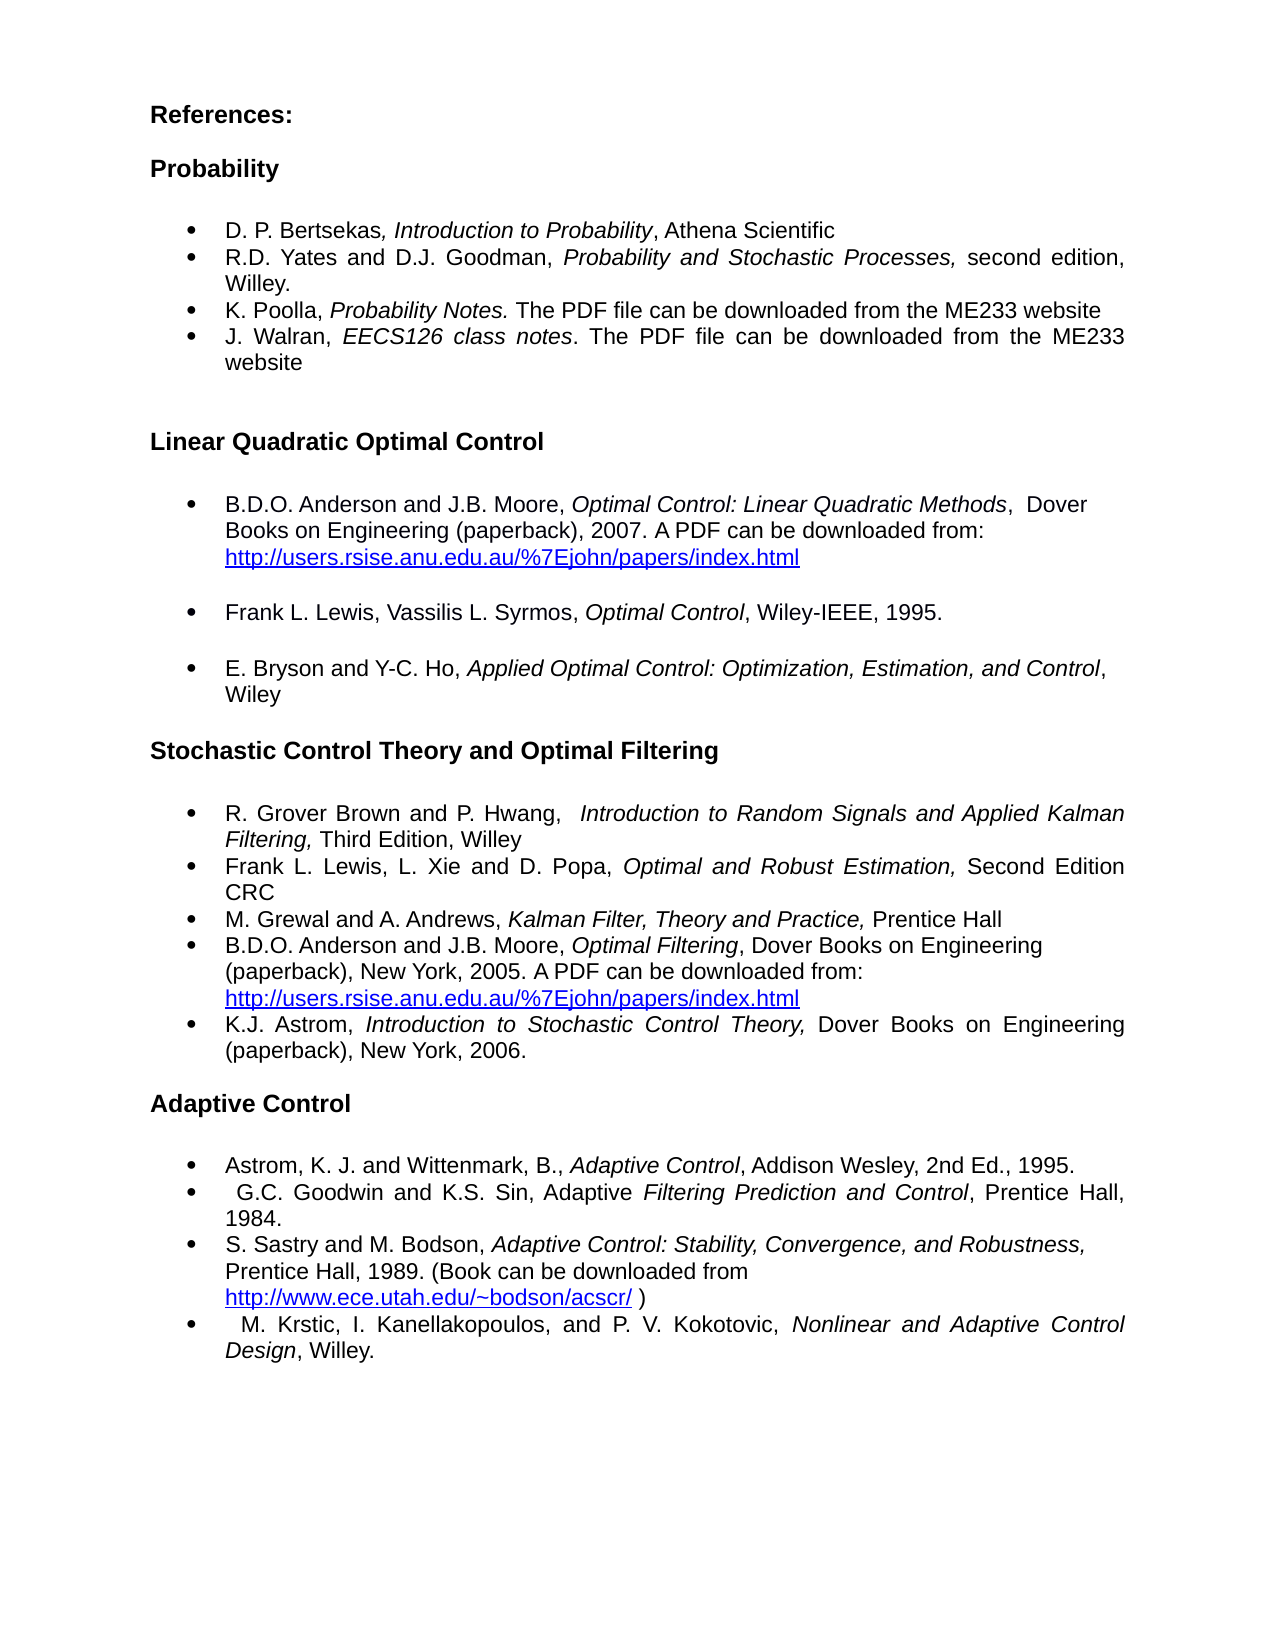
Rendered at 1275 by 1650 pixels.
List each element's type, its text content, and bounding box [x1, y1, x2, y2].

list M. Grewal and A. Andrews, Kalman Filter, Theory and Practice, Prentice Hall [187, 906, 1125, 932]
list K.J. Astrom, Introduction to Stochastic Control Theory, Dover Books on Engineering (paperback), New York, 2006. [187, 1011, 1125, 1064]
list R.D. Yates and D.J. Goodman, Probability and Stochastic Processes, second edition, Willey. [187, 244, 1125, 297]
list B.D.O. Anderson and J.B. Moore, Optimal Control: Linear Quadratic Methods, Dover Books on Engineering (paperback), 2007. A PDF can be downloaded from: http://users.rsise.anu.edu.au/%7Ejohn/papers/index.html [187, 491, 1125, 570]
subtitle E. Bryson and Y-C. Ho, Applied Optimal Control: Optimization, Estimation, and Control, Wiley [187, 654, 1125, 707]
subtitle Frank L. Lewis, Vassilis L. Syrmos, Optimal Control, Wiley-IEEE, 1995. [187, 599, 1125, 625]
list Frank L. Lewis, L. Xie and D. Popa, Optimal and Robust Estimation, Second Edition CRC [187, 853, 1125, 906]
list Astrom, K. J. and Wittenmark, B., Adaptive Control, Addison Wesley, 2nd Ed., 1995. [187, 1152, 1125, 1179]
list K. Poolla, Probability Notes. The PDF file can be downloaded from the ME233 website [187, 297, 1125, 323]
subtitle Adaptive Control [150, 1089, 1125, 1117]
subtitle References: [150, 100, 1125, 129]
subtitle Linear Quadratic Optimal Control [150, 427, 1125, 456]
list B.D.O. Anderson and J.B. Moore, Optimal Filtering, Dover Books on Engineering (paperback), New York, 2005. A PDF can be downloaded from: http://users.rsise.anu.edu.au/%7Ejohn/papers/index.html [187, 932, 1125, 1011]
list R. Grover Brown and P. Hwang, Introduction to Random Signals and Applied Kalman Filtering, Third Edition, Willey [187, 800, 1125, 853]
list S. Sastry and M. Bodson, Adaptive Control: Stability, Convergence, and Robustness, Prentice Hall, 1989. (Book can be downloaded from http://www.ece.utah.edu/~bodson/acscr/ ) [187, 1231, 1125, 1311]
list D. P. Bertsekas, Introduction to Probability, Athena Scientific [187, 217, 1125, 244]
list G.C. Goodwin and K.S. Sin, Adaptive Filtering Prediction and Control, Prentice Hall, 1984. [187, 1179, 1125, 1231]
list M. Krstic, I. Kanellakopoulos, and P. V. Kokotovic, Nonlinear and Adaptive Control Design, Willey. [187, 1311, 1125, 1363]
subtitle Probability [150, 154, 1125, 182]
subtitle Stochastic Control Theory and Optimal Filtering [150, 736, 1125, 765]
list J. Walran, EECS126 class notes. The PDF file can be downloaded from the ME233 website [187, 323, 1125, 376]
